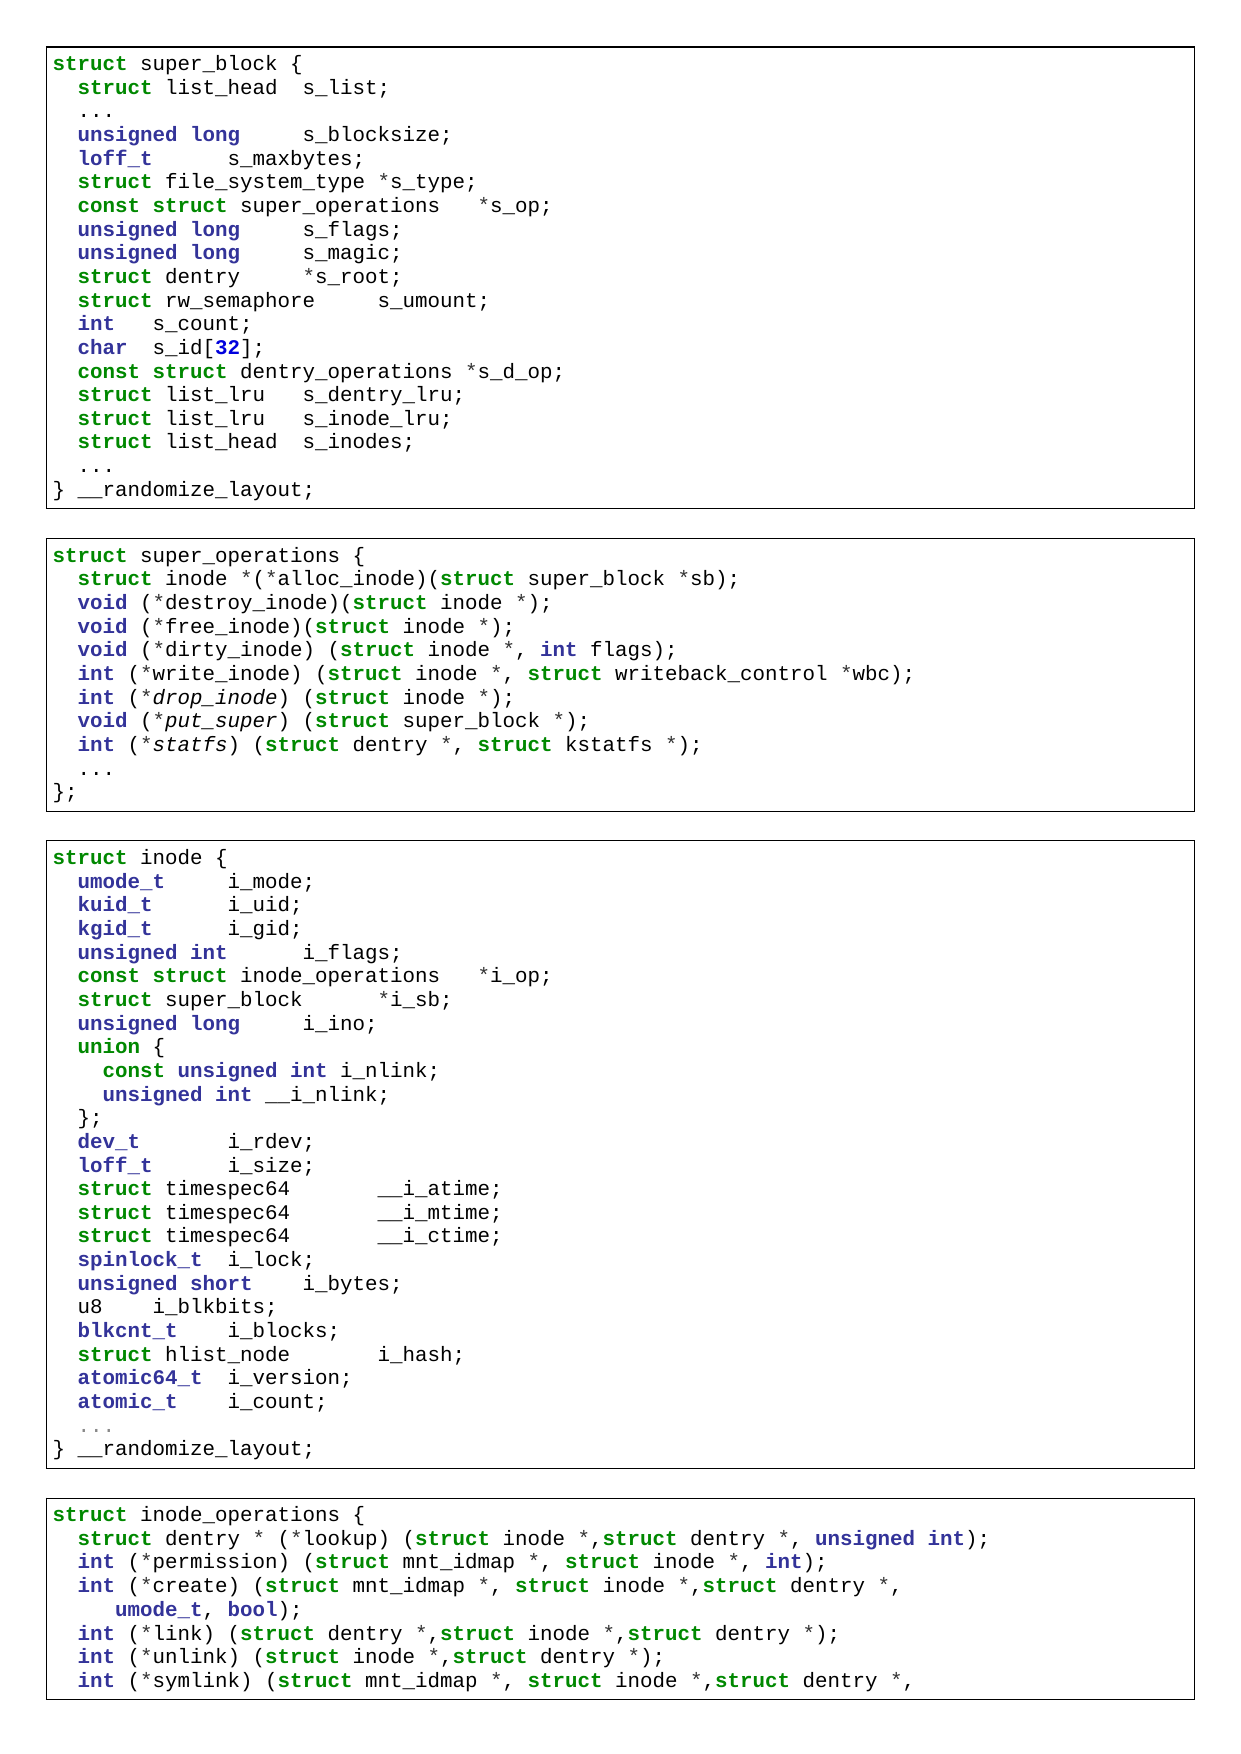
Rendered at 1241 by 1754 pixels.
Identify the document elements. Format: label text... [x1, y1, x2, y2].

table_header struct inode { umode_t i_mode; kuid_t i_uid; kgid_t i_gid; unsigned int i_flags; const struct inode_operations *i_op; struct super_block *i_sb; unsigned long i_ino; union { const unsigned int i_nlink; unsigned int __i_nlink; }; dev_t i_rdev; loff_t i_size; struct timespec64 __i_atime; struct timespec64 __i_mtime; struct timespec64 __i_ctime; spinlock_t i_lock; unsigned short i_bytes; u8 i_blkbits; blkcnt_t i_blocks; struct hlist_node i_hash; atomic64_t i_version; atomic_t i_count; ... } __randomize_layout; [47, 841, 1194, 1468]
table_header struct super_block { struct list_head s_list; ... unsigned long s_blocksize; loff_t s_maxbytes; struct file_system_type *s_type; const struct super_operations *s_op; unsigned long s_flags; unsigned long s_magic; struct dentry *s_root; struct rw_semaphore s_umount; int s_count; char s_id[32]; const struct dentry_operations *s_d_op; struct list_lru s_dentry_lru; struct list_lru s_inode_lru; struct list_head s_inodes; ... } __randomize_layout; [47, 48, 1194, 508]
table_header struct inode_operations { struct dentry * (*lookup) (struct inode *,struct dentry *, unsigned int); int (*permission) (struct mnt_idmap *, struct inode *, int); int (*create) (struct mnt_idmap *, struct inode *,struct dentry *, umode_t, bool); int (*link) (struct dentry *,struct inode *,struct dentry *); int (*unlink) (struct inode *,struct dentry *); int (*symlink) (struct mnt_idmap *, struct inode *,struct dentry *, [47, 1499, 1194, 1699]
table_header struct super_operations { struct inode *(*alloc_inode)(struct super_block *sb); void (*destroy_inode)(struct inode *); void (*free_inode)(struct inode *); void (*dirty_inode) (struct inode *, int flags); int (*write_inode) (struct inode *, struct writeback_control *wbc); int (*drop_inode) (struct inode *); void (*put_super) (struct super_block *); int (*statfs) (struct dentry *, struct kstatfs *); ... }; [47, 539, 1194, 811]
